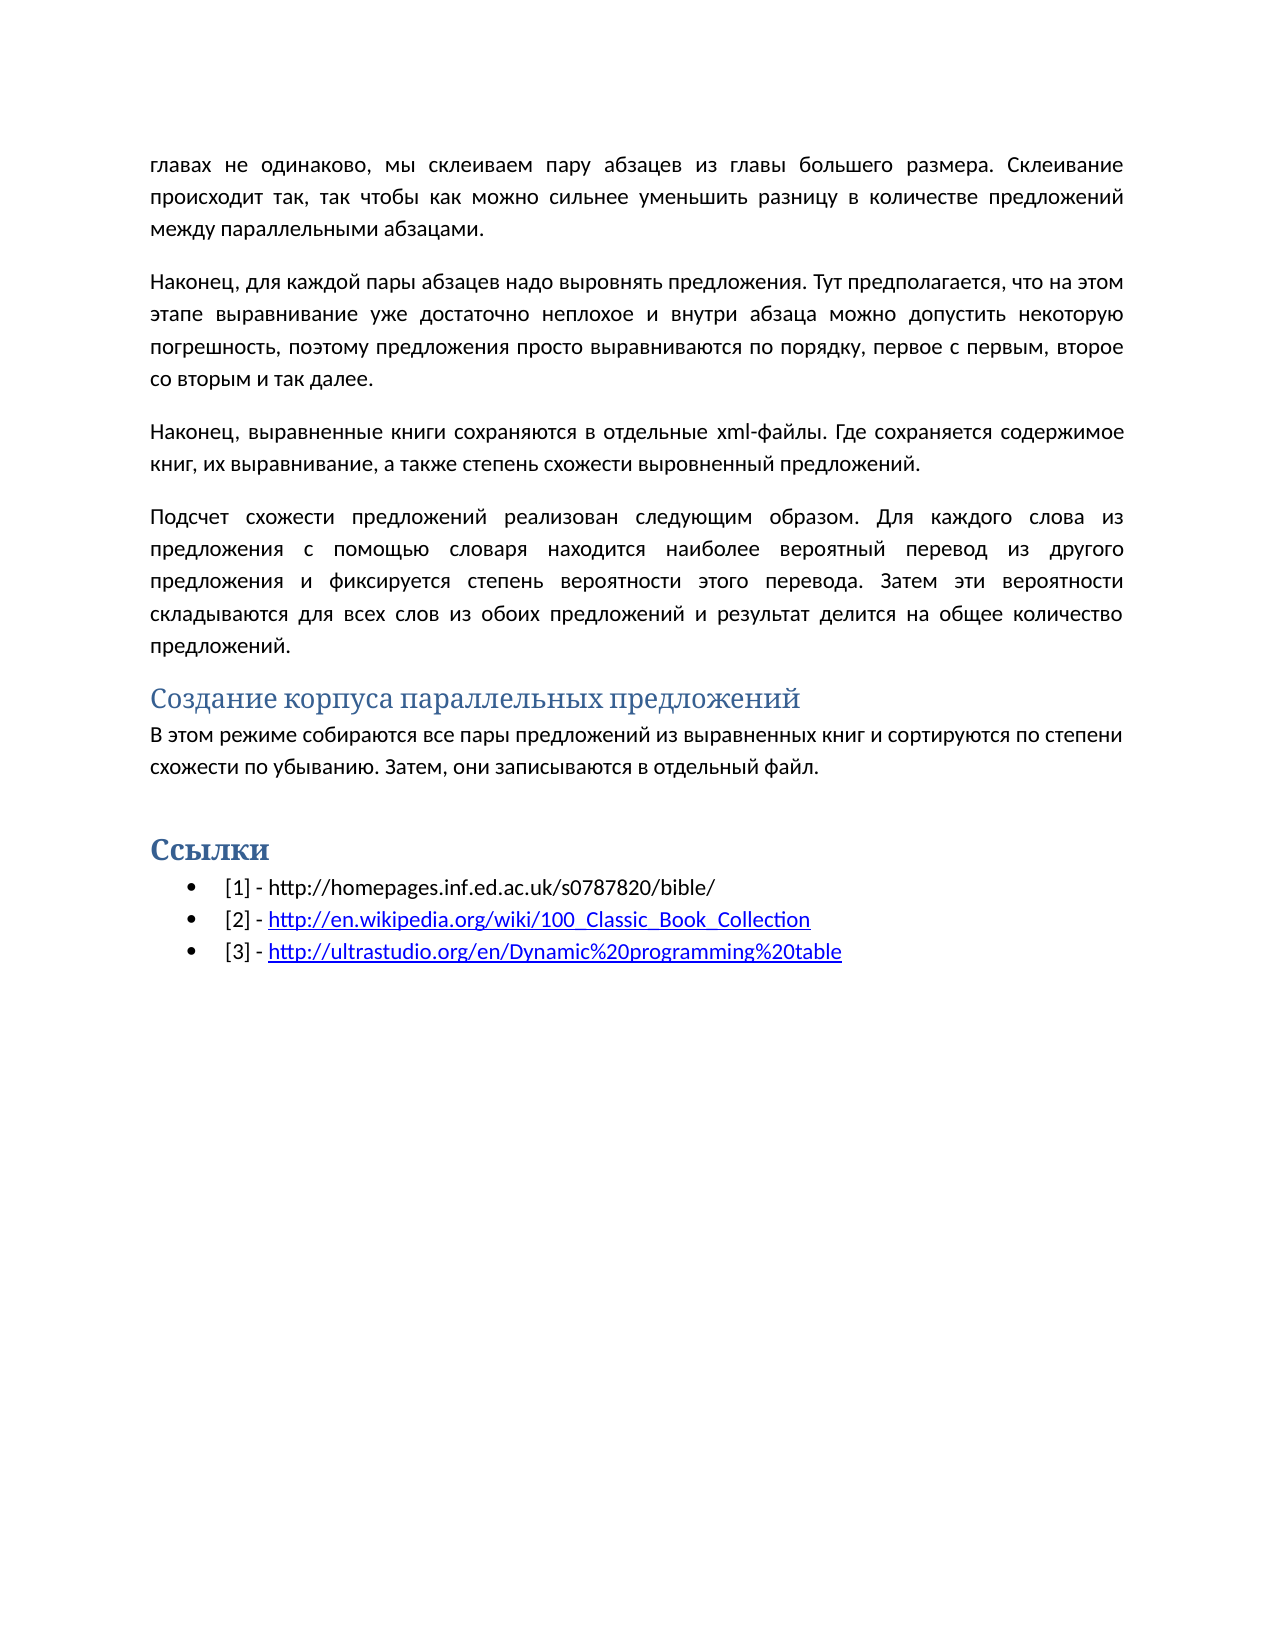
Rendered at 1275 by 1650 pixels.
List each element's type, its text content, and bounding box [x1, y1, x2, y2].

text Подсчет схожести предложений реализован следующим образом. Для каждого слова из предложения с помощью словаря находится наиболее вероятный перевод из другого предложения и фиксируется степень вероятности этого перевода. Затем эти вероятности складываются для всех слов из обоих предложений и результат делится на общее количество предложений. [150, 502, 1125, 659]
subtitle Создание корпуса параллельных предложений [150, 684, 1125, 715]
text Наконец, для каждой пары абзацев надо выровнять предложения. Тут предполагается, что на этом этапе выравнивание уже достаточно неплохое и внутри абзаца можно допустить некоторую погрешность, поэтому предложения просто выравниваются по порядку, первое с первым, второе со вторым и так далее. [150, 267, 1125, 392]
text В этом режиме собираются все пары предложений из выравненных книг и сортируются по степени схожести по убыванию. Затем, они записываются в отдельный файл. [150, 720, 1125, 780]
subtitle Ссылки [150, 834, 1125, 868]
list [1] - http://homepages.inf.ed.ac.uk/s0787820/bible/ [187, 873, 1125, 901]
text Наконец, выравненные книги сохраняются в отдельные xml-файлы. Где сохраняется содержимое книг, их выравнивание, а также степень схожести выровненный предложений. [150, 417, 1125, 477]
text главах не одинаково, мы склеиваем пару абзацев из главы большего размера. Склеивание происходит так, так чтобы как можно сильнее уменьшить разницу в количестве предложений между параллельными абзацами. [150, 150, 1125, 242]
list [2] - http://en.wikipedia.org/wiki/100_Classic_Book_Collection [187, 905, 1125, 933]
list [3] - http://ultrastudio.org/en/Dynamic%20programming%20table [187, 937, 1125, 965]
